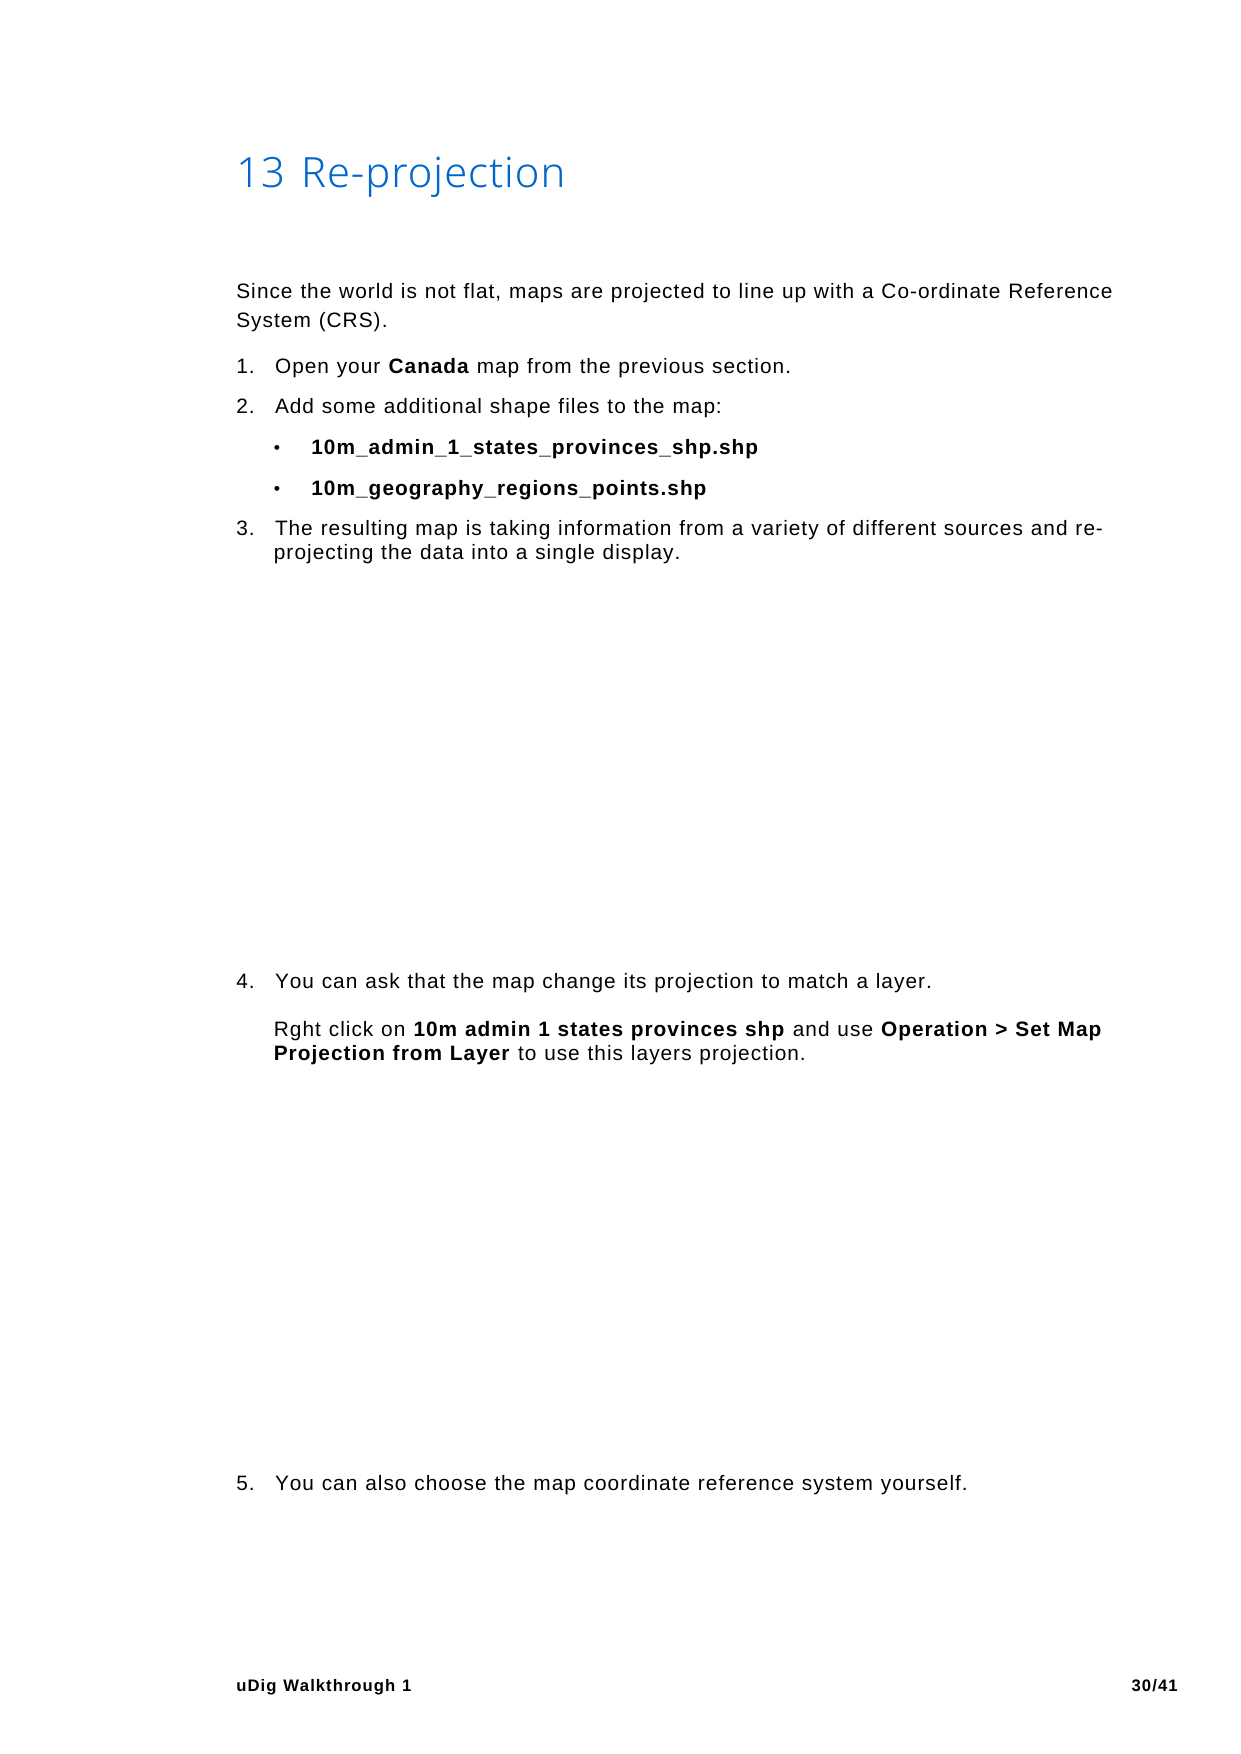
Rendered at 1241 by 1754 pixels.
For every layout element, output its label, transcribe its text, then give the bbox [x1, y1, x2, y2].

list Open your Canada map from the previous section. [236, 354, 1181, 378]
list You can ask that the map change its projection to match a layer. Rght click on 10m admin 1 states provinces shp and use Operation > Set Map Projection from Layer to use this layers projection. [236, 969, 1181, 1454]
list The resulting map is taking information from a variety of different sources and re-projecting the data into a single display. [236, 516, 1181, 953]
list 10m_admin_1_states_provinces_shp.shp [274, 435, 1181, 459]
text Since the world is not flat, maps are projected to line up with a Co-ordinate Reference System (CRS). [236, 279, 1181, 332]
subtitle Re-projection [236, 143, 1181, 200]
list You can also choose the map coordinate reference system yourself. [236, 1470, 1181, 1494]
list 10m_geography_regions_points.shp [274, 476, 1181, 499]
list Add some additional shape files to the map: [236, 394, 1181, 418]
